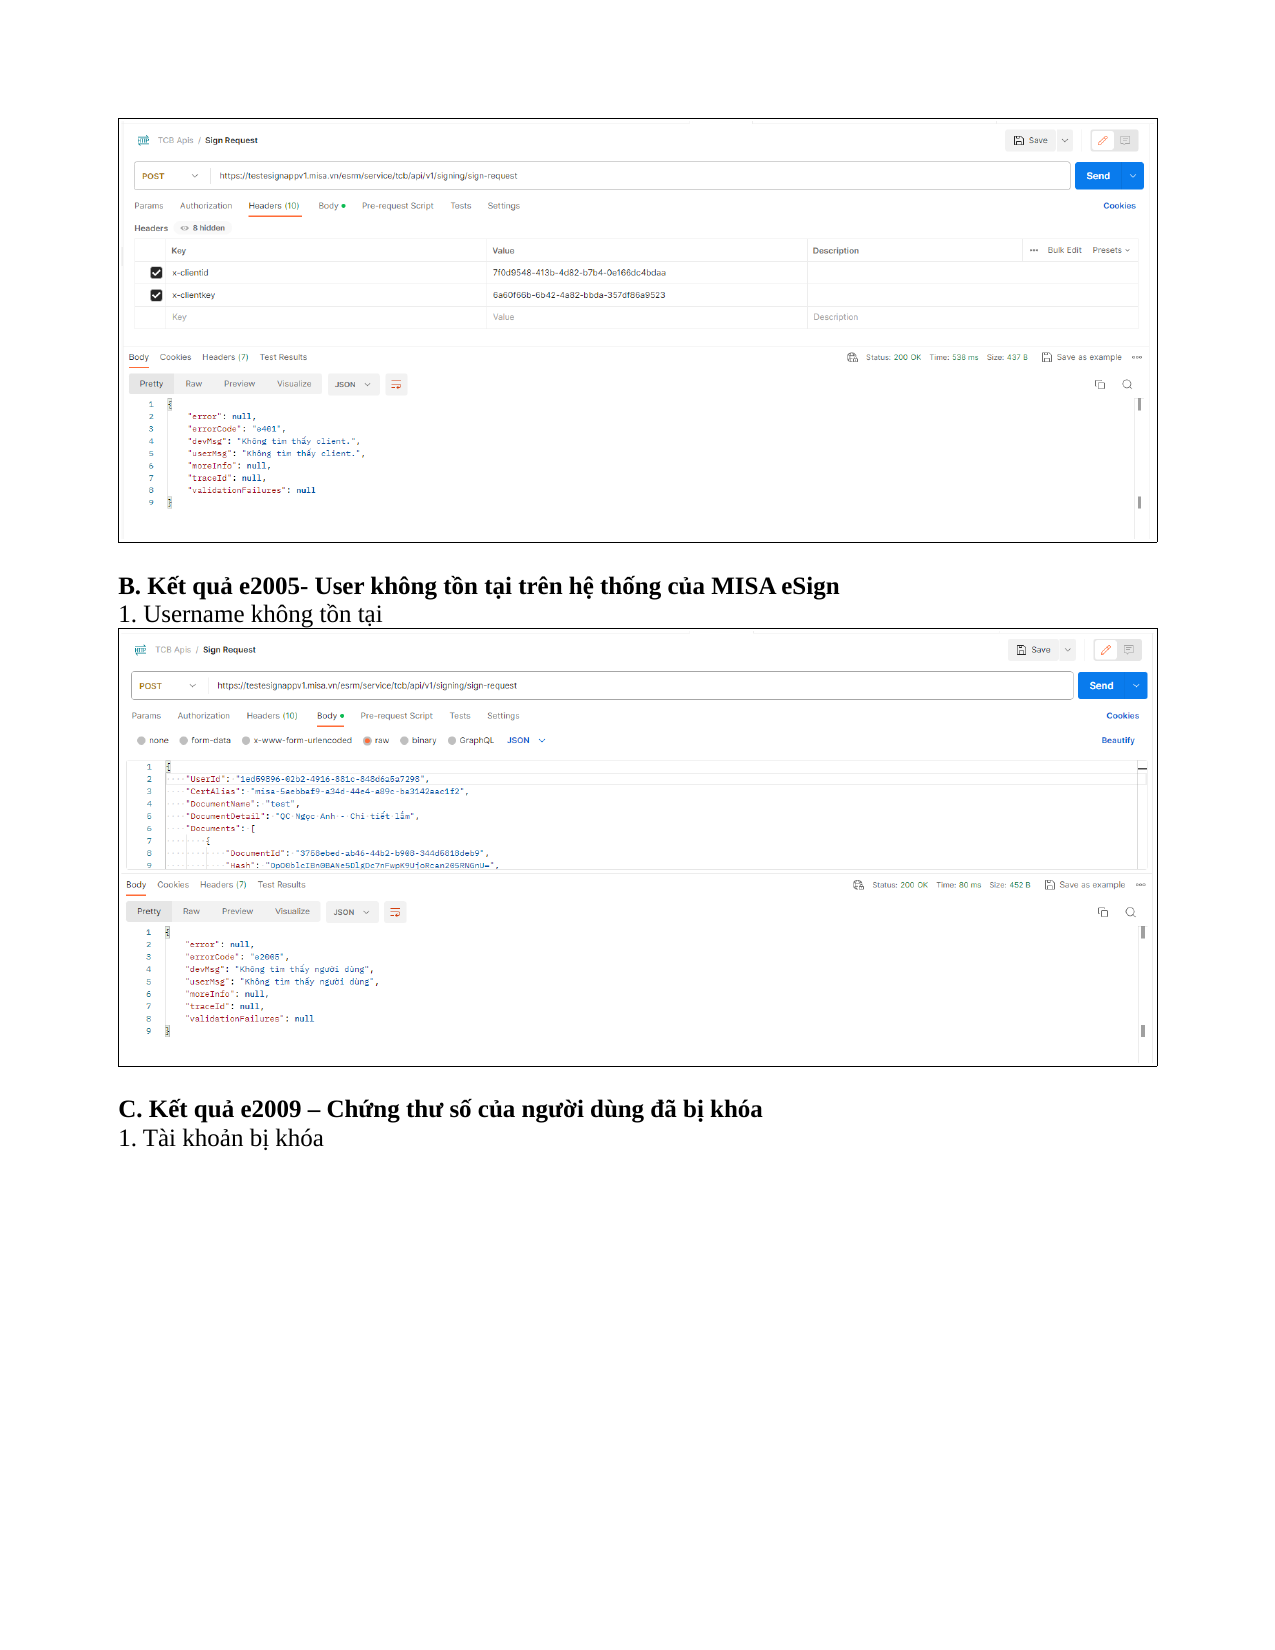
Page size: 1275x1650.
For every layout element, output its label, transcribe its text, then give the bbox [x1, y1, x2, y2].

text 1. Tài khoản bị khóa [118, 1123, 1157, 1152]
text B. Kết quả e2005- User không tồn tại trên hệ thống của MISA eSign [118, 571, 1157, 599]
picture [121, 121, 1154, 539]
picture [121, 631, 1154, 1063]
text C. Kết quả e2009 – Chứng thư số của người dùng đã bị khóa [118, 1094, 1157, 1123]
text 1. Username không tồn tại [118, 599, 1157, 628]
